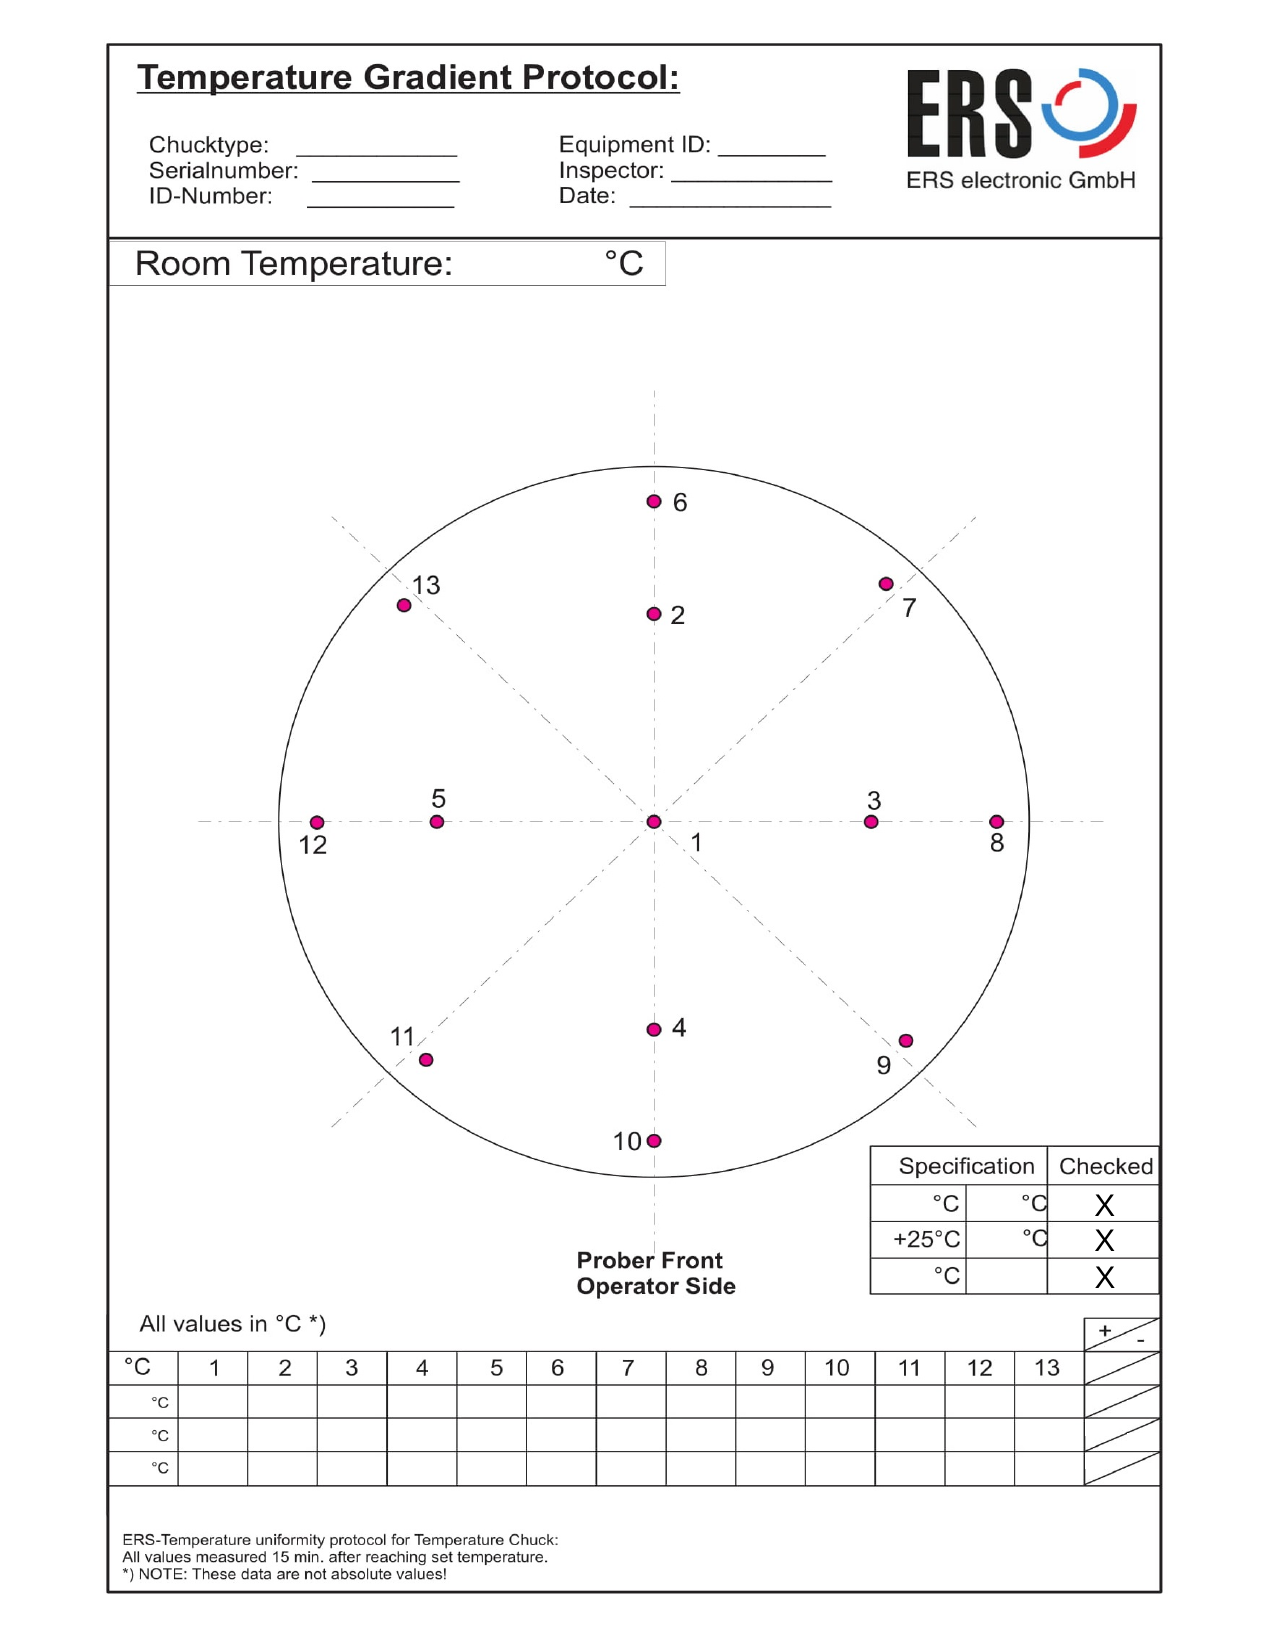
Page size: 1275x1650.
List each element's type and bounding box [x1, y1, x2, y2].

picture [57, 22, 1213, 1623]
